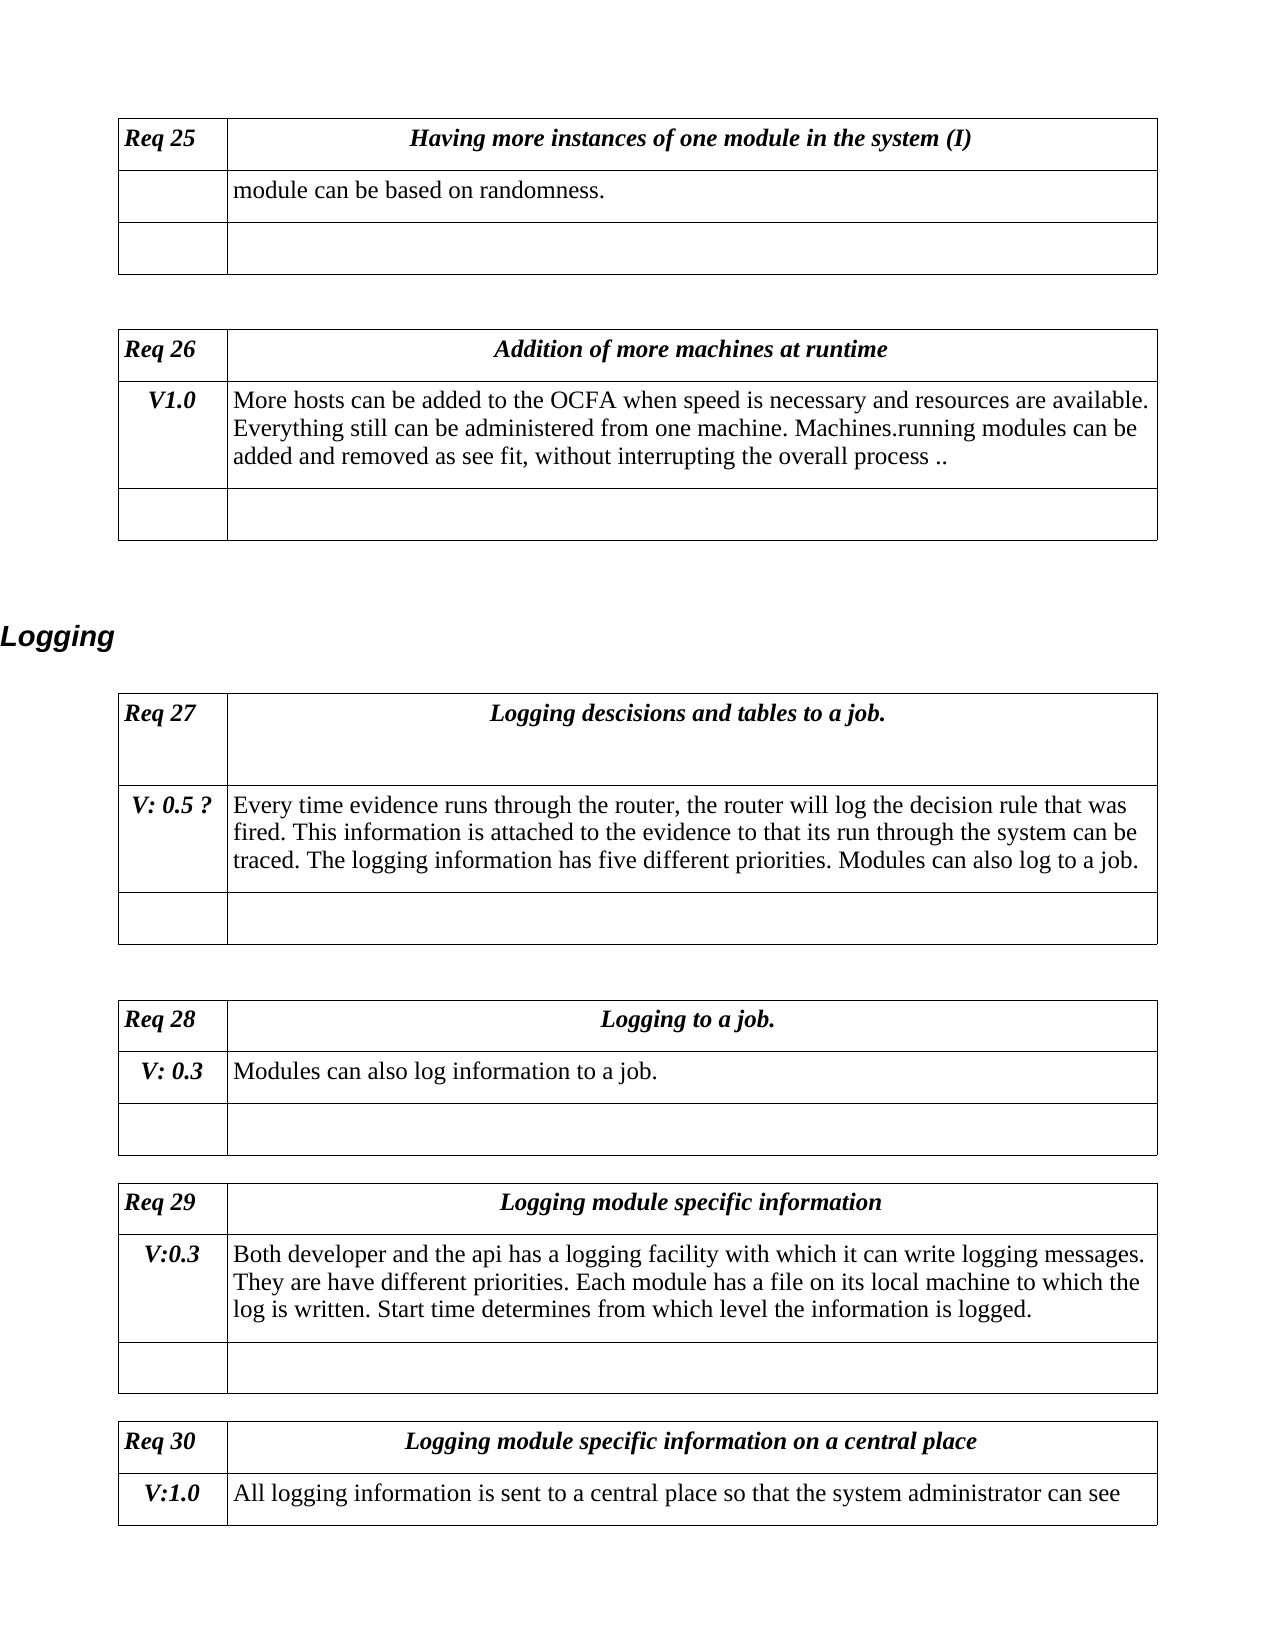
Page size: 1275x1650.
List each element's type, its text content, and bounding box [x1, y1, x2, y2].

table_cell [119, 1343, 227, 1393]
table_cell [228, 1343, 1157, 1393]
table_cell [228, 489, 1157, 540]
table_cell All logging information is sent to a central place so that the system administrator can see [228, 1474, 1157, 1525]
table_cell [228, 223, 1157, 273]
table_header Addition of more machines at runtime [228, 330, 1157, 381]
table_header Req 28 [119, 1001, 227, 1051]
table_cell [119, 893, 227, 944]
table_cell V: 0.3 [119, 1052, 227, 1103]
table_cell [228, 893, 1157, 944]
table_cell [119, 223, 227, 273]
table_cell V:1.0 [119, 1474, 227, 1525]
table_cell [119, 489, 227, 540]
table_cell Both developer and the api has a logging facility with which it can write logging messages. They are have different priorities. Each module has a file on its local machine to which the log is written. Start time determines from which level the information is logged. [228, 1235, 1157, 1342]
table_cell [119, 171, 227, 222]
table_cell More hosts can be added to the OCFA when speed is necessary and resources are available. Everything still can be administered from one machine. Machines.running modules can be added and removed as see fit, without interrupting the overall process .. [228, 382, 1157, 488]
table_header Logging module specific information [228, 1184, 1157, 1234]
table_cell Every time evidence runs through the router, the router will log the decision rule that was fired. This information is attached to the evidence to that its run through the system can be traced. The logging information has five different priorities. Modules can also log to a job. [228, 786, 1157, 892]
table_header Req 25 [119, 119, 227, 170]
subtitle Logging [0, 620, 1157, 653]
table_header Req 29 [119, 1184, 227, 1234]
table_header Req 26 [119, 330, 227, 381]
table_cell V:0.3 [119, 1235, 227, 1342]
table_header Logging descisions and tables to a job. [228, 694, 1157, 785]
table_cell Modules can also log information to a job. [228, 1052, 1157, 1103]
table_cell V: 0.5 ? [119, 786, 227, 892]
table_header Logging to a job. [228, 1001, 1157, 1051]
table_cell [119, 1104, 227, 1155]
table_header Logging module specific information on a central place [228, 1422, 1157, 1473]
table_header Req 30 [119, 1422, 227, 1473]
table_cell V1.0 [119, 382, 227, 488]
table_header Req 27 [119, 694, 227, 785]
table_cell module can be based on randomness. [228, 171, 1157, 222]
table_header Having more instances of one module in the system (I) [228, 119, 1157, 170]
table_cell [228, 1104, 1157, 1155]
